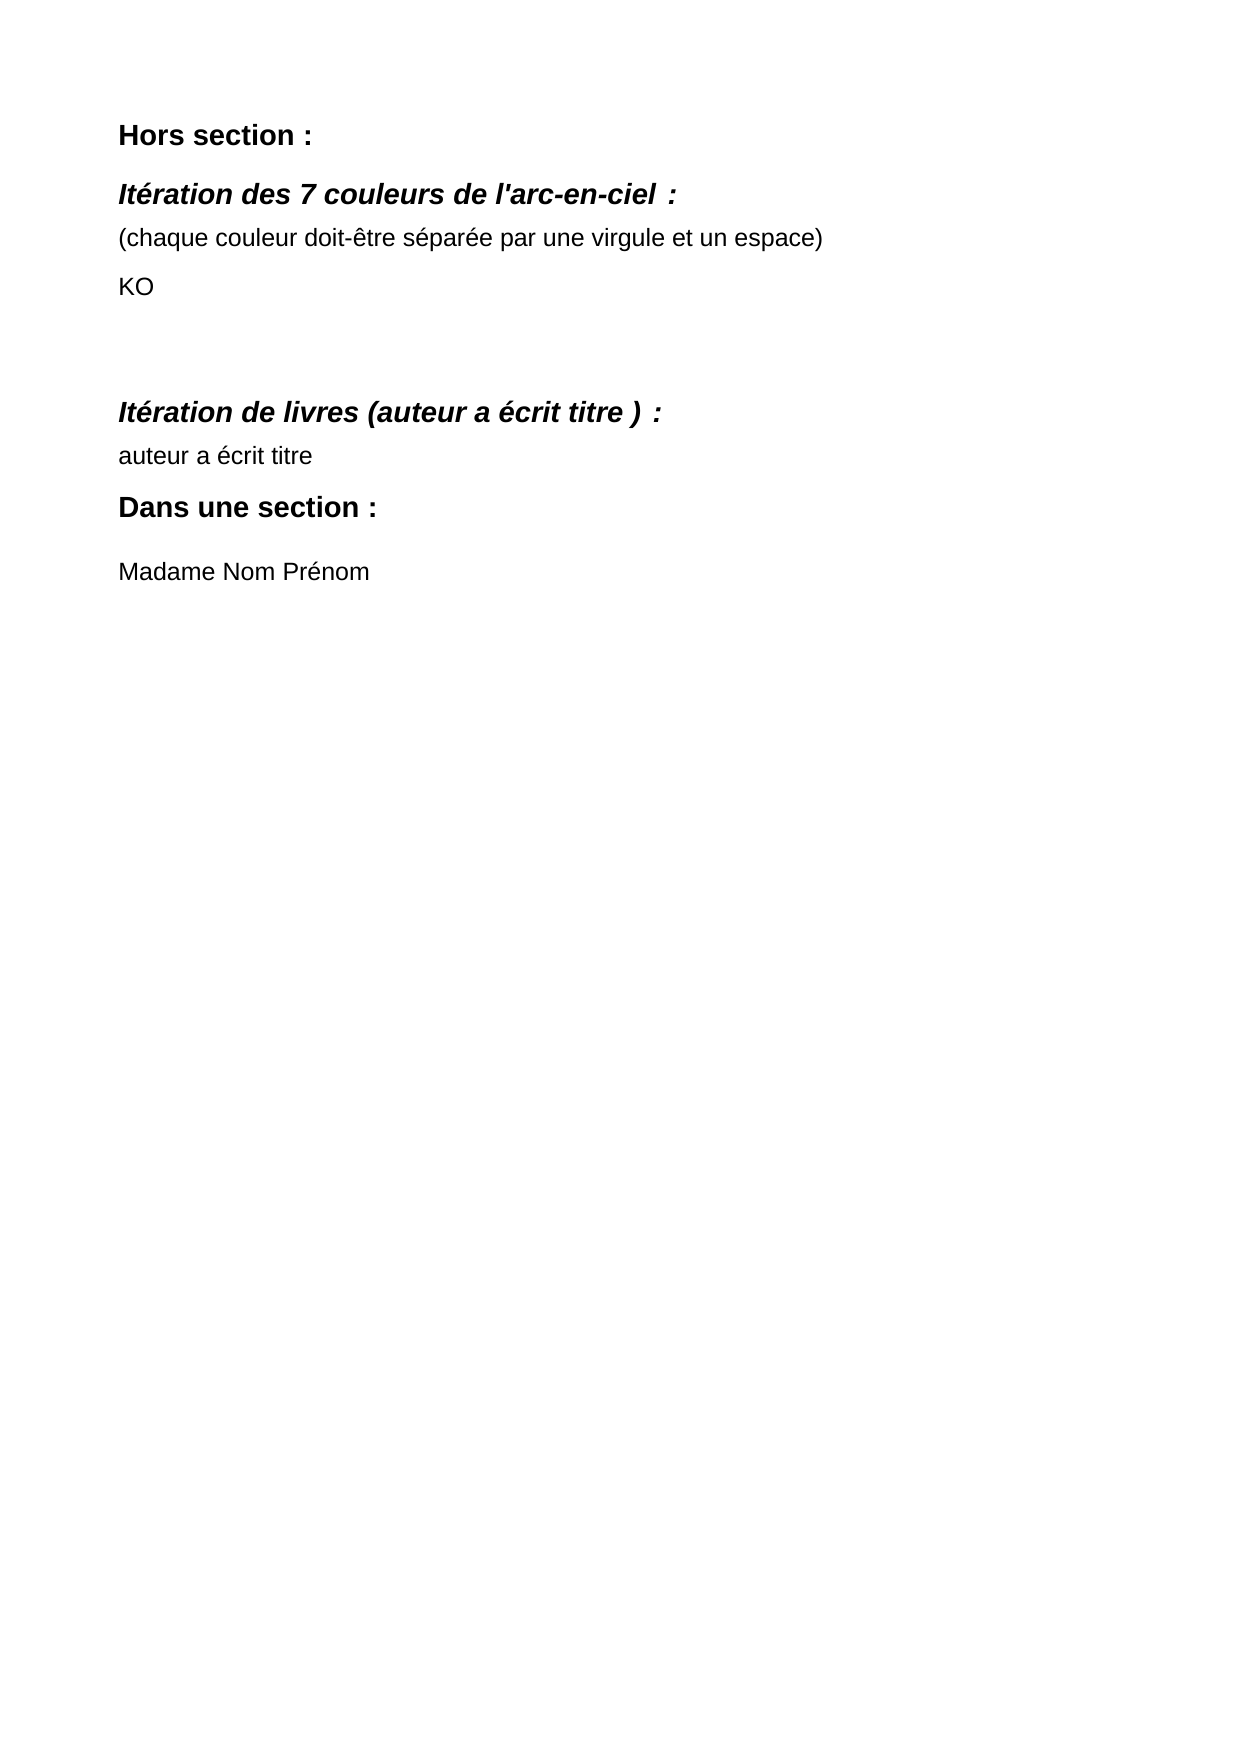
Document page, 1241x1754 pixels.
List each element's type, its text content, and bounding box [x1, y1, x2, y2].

text Hors section : [118, 118, 1122, 152]
text Dans une section : [118, 490, 1122, 523]
text auteur a écrit titre [118, 441, 1122, 470]
text KO [118, 272, 1122, 301]
text Madame Nom Prénom [118, 557, 1122, 586]
text (chaque couleur doit-être séparée par une virgule et un espace) [118, 223, 1122, 251]
subtitle Itération de livres (auteur a écrit titre ) : [118, 395, 1122, 428]
subtitle Itération des 7 couleurs de l'arc-en-ciel : [118, 177, 1122, 210]
